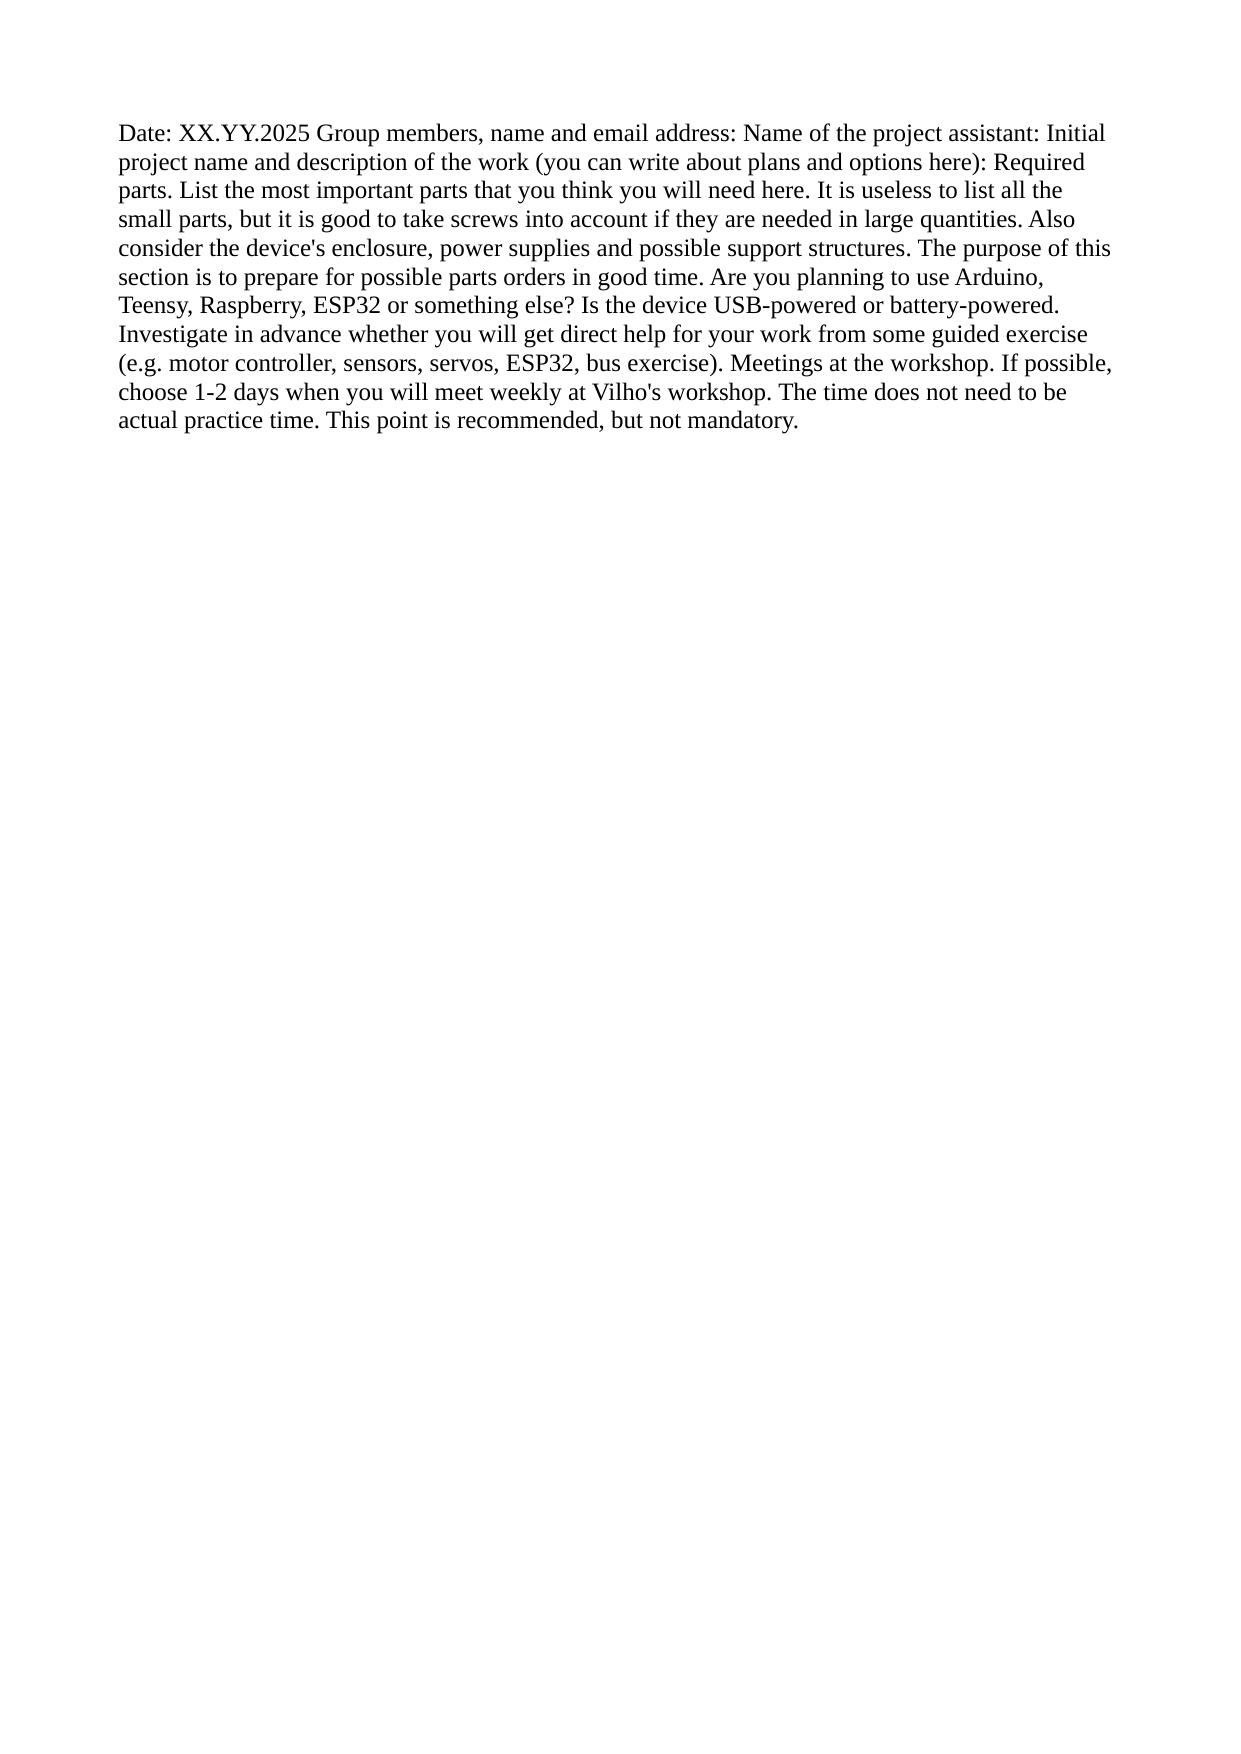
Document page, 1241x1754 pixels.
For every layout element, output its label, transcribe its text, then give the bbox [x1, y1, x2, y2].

text Date: XX.YY.2025 Group members, name and email address: Name of the project assistant: Initial project name and description of the work (you can write about plans and options here): Required parts. List the most important parts that you think you will need here. It is useless to list all the small parts, but it is good to take screws into account if they are needed in large quantities. Also consider the device's enclosure, power supplies and possible support structures. The purpose of this section is to prepare for possible parts orders in good time. Are you planning to use Arduino, Teensy, Raspberry, ESP32 or something else? Is the device USB-powered or battery-powered. Investigate in advance whether you will get direct help for your work from some guided exercise (e.g. motor controller, sensors, servos, ESP32, bus exercise). Meetings at the workshop. If possible, choose 1-2 days when you will meet weekly at Vilho's workshop. The time does not need to be actual practice time. This point is recommended, but not mandatory. [118, 118, 1122, 434]
